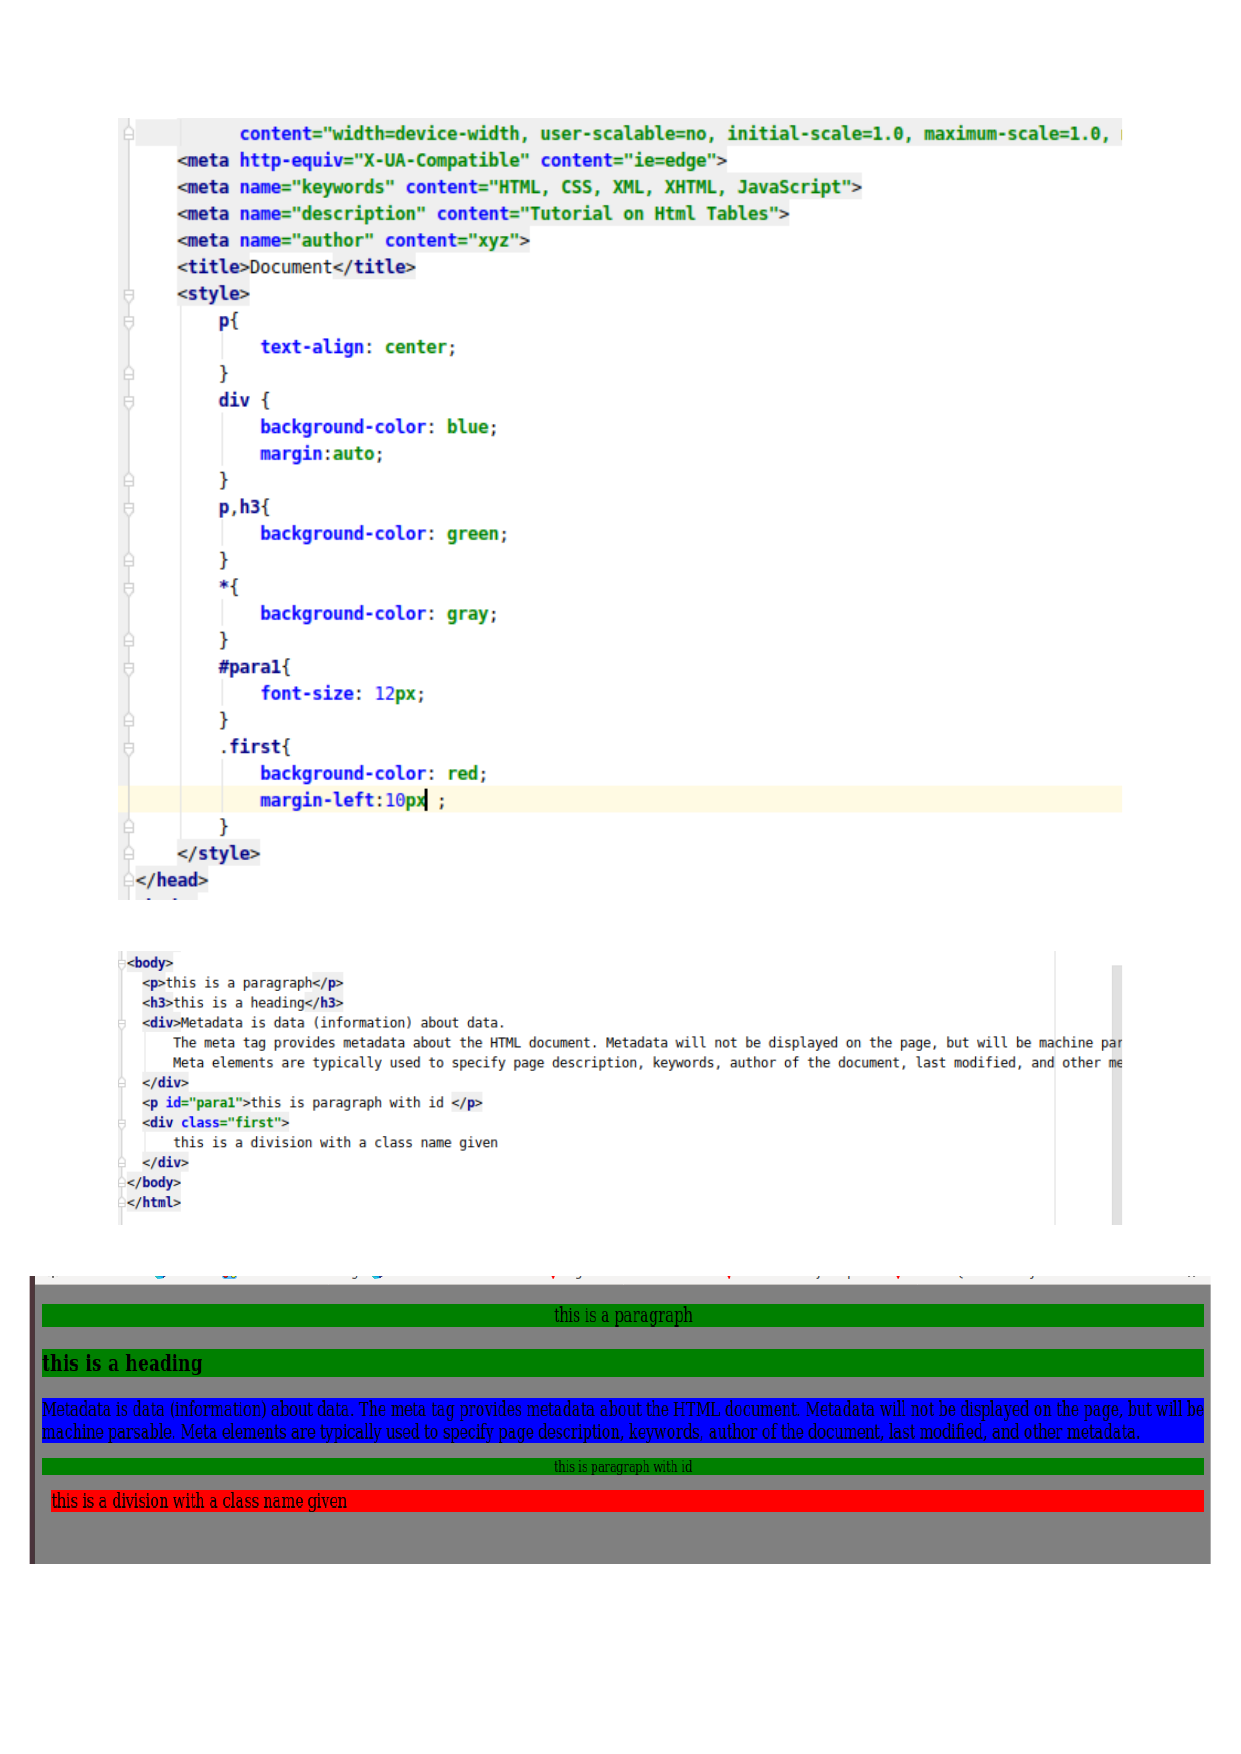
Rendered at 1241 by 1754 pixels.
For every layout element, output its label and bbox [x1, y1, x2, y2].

picture [118, 951, 1123, 1225]
picture [29, 1276, 1211, 1564]
picture [118, 118, 1123, 900]
